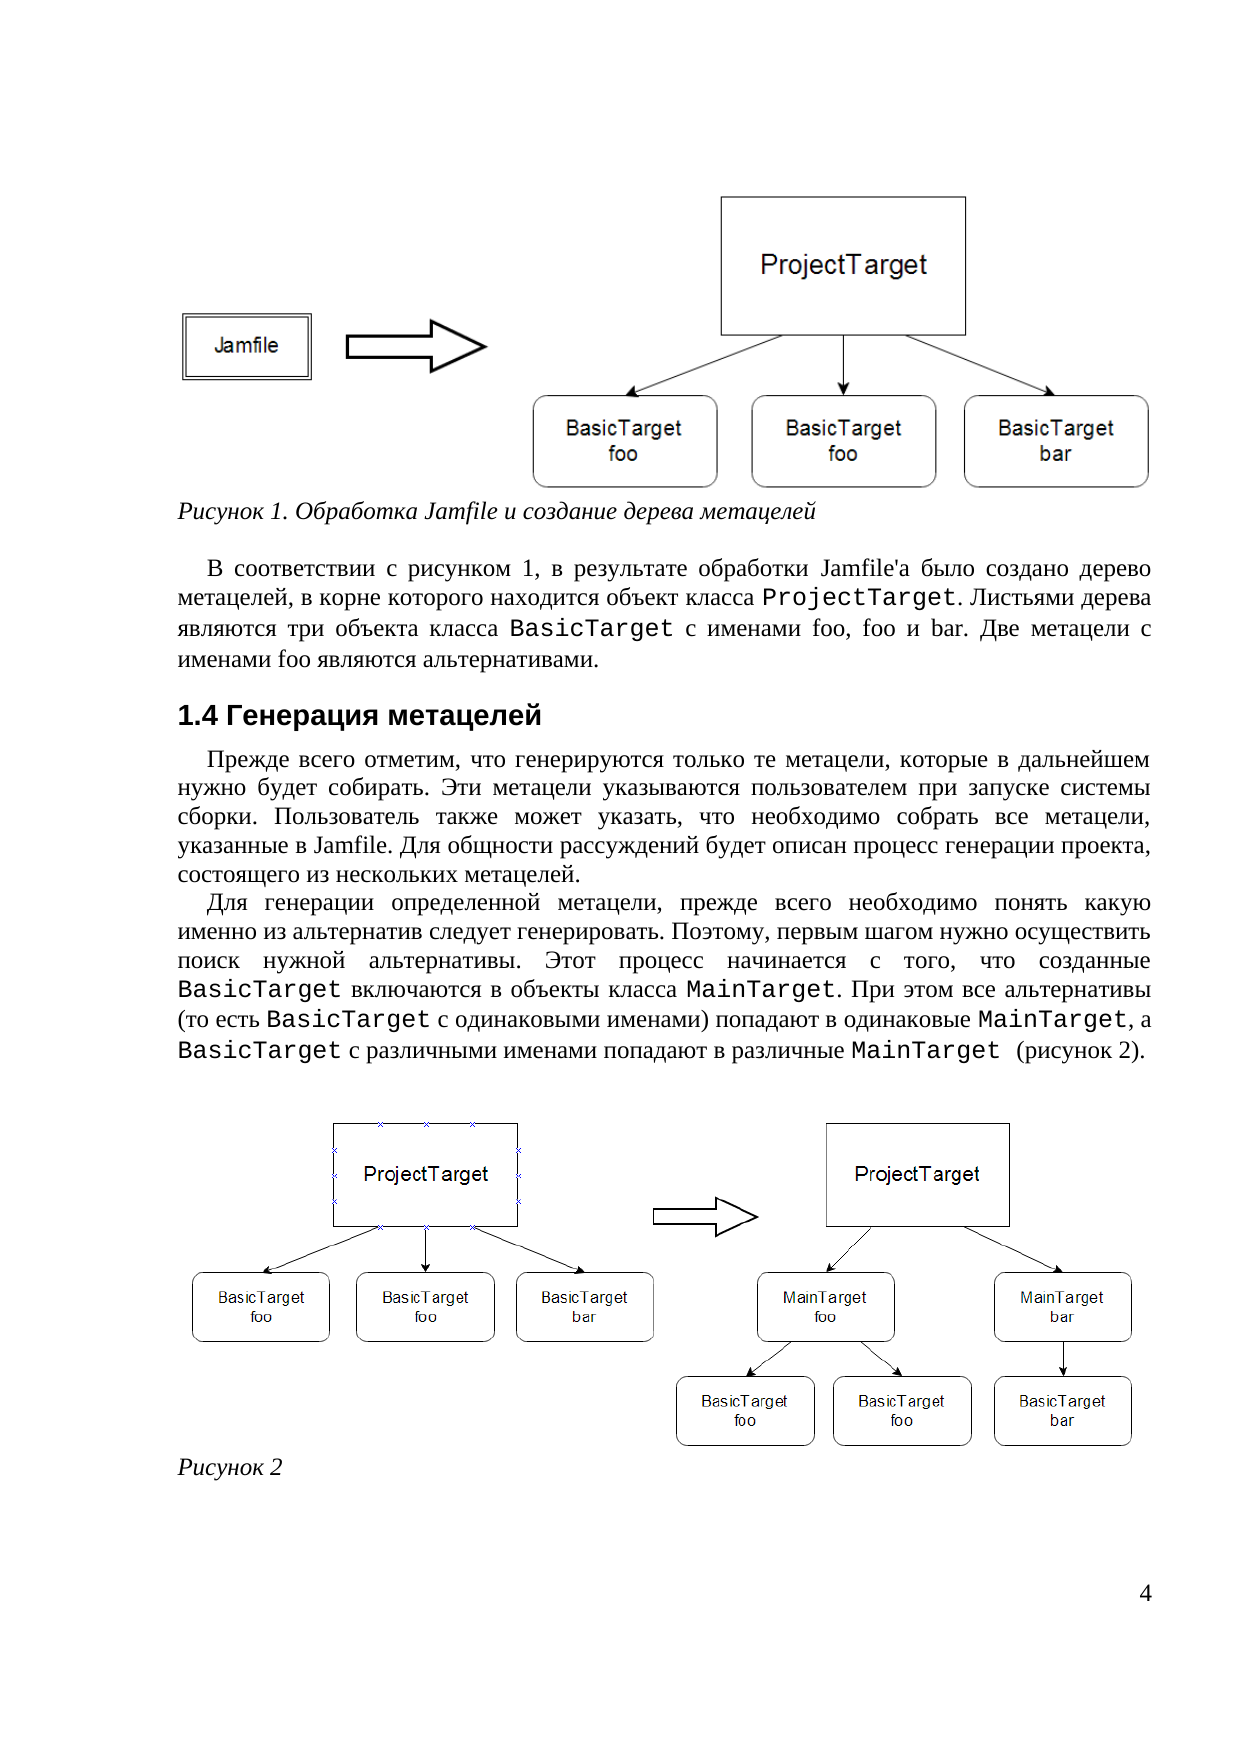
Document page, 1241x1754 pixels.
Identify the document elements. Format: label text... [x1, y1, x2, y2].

picture [177, 1107, 1152, 1453]
text Рисунок 1. Обработка Jamfile и создание дерева метацелей [177, 496, 1152, 525]
text Прежде всего отметим, что генерируются только те метацели, которые в дальнейшем нужно будет собирать. Эти метацели указываются пользователем при запуске системы сборки. Пользователь также может указать, что необходимо собрать все метацели, указанные в Jamfile. Для общности рассуждений будет описан процесс генерации проекта, состоящего из нескольких метацелей. [177, 744, 1152, 887]
subtitle Генерация метацелей [177, 698, 1152, 731]
text Для генерации определенной метацели, прежде всего необходимо понять какую именно из альтернатив следует генерировать. Поэтому, первым шагом нужно осуществить поиск нужной альтернативы. Этот процесс начинается с того, что созданные BasicTarget включаются в объекты класса MainTarget. При этом все альтернативы (то есть BasicTarget с одинаковыми именами) попадают в одинаковые MainTarget, а BasicTarget с различными именами попадают в различные MainTarget (рисунок 2). [177, 887, 1152, 1066]
text Рисунок 2 [177, 1453, 1152, 1481]
text В соответствии с рисунком 1, в результате обработки Jamfile'а было создано дерево метацелей, в корне которого находится объект класса ProjectTarget. Листьями дерева являются три объекта класса BasicTarget с именами foo, foo и bar. Две метацели с именами foo являются альтернативами. [177, 553, 1152, 673]
picture [177, 188, 1152, 496]
